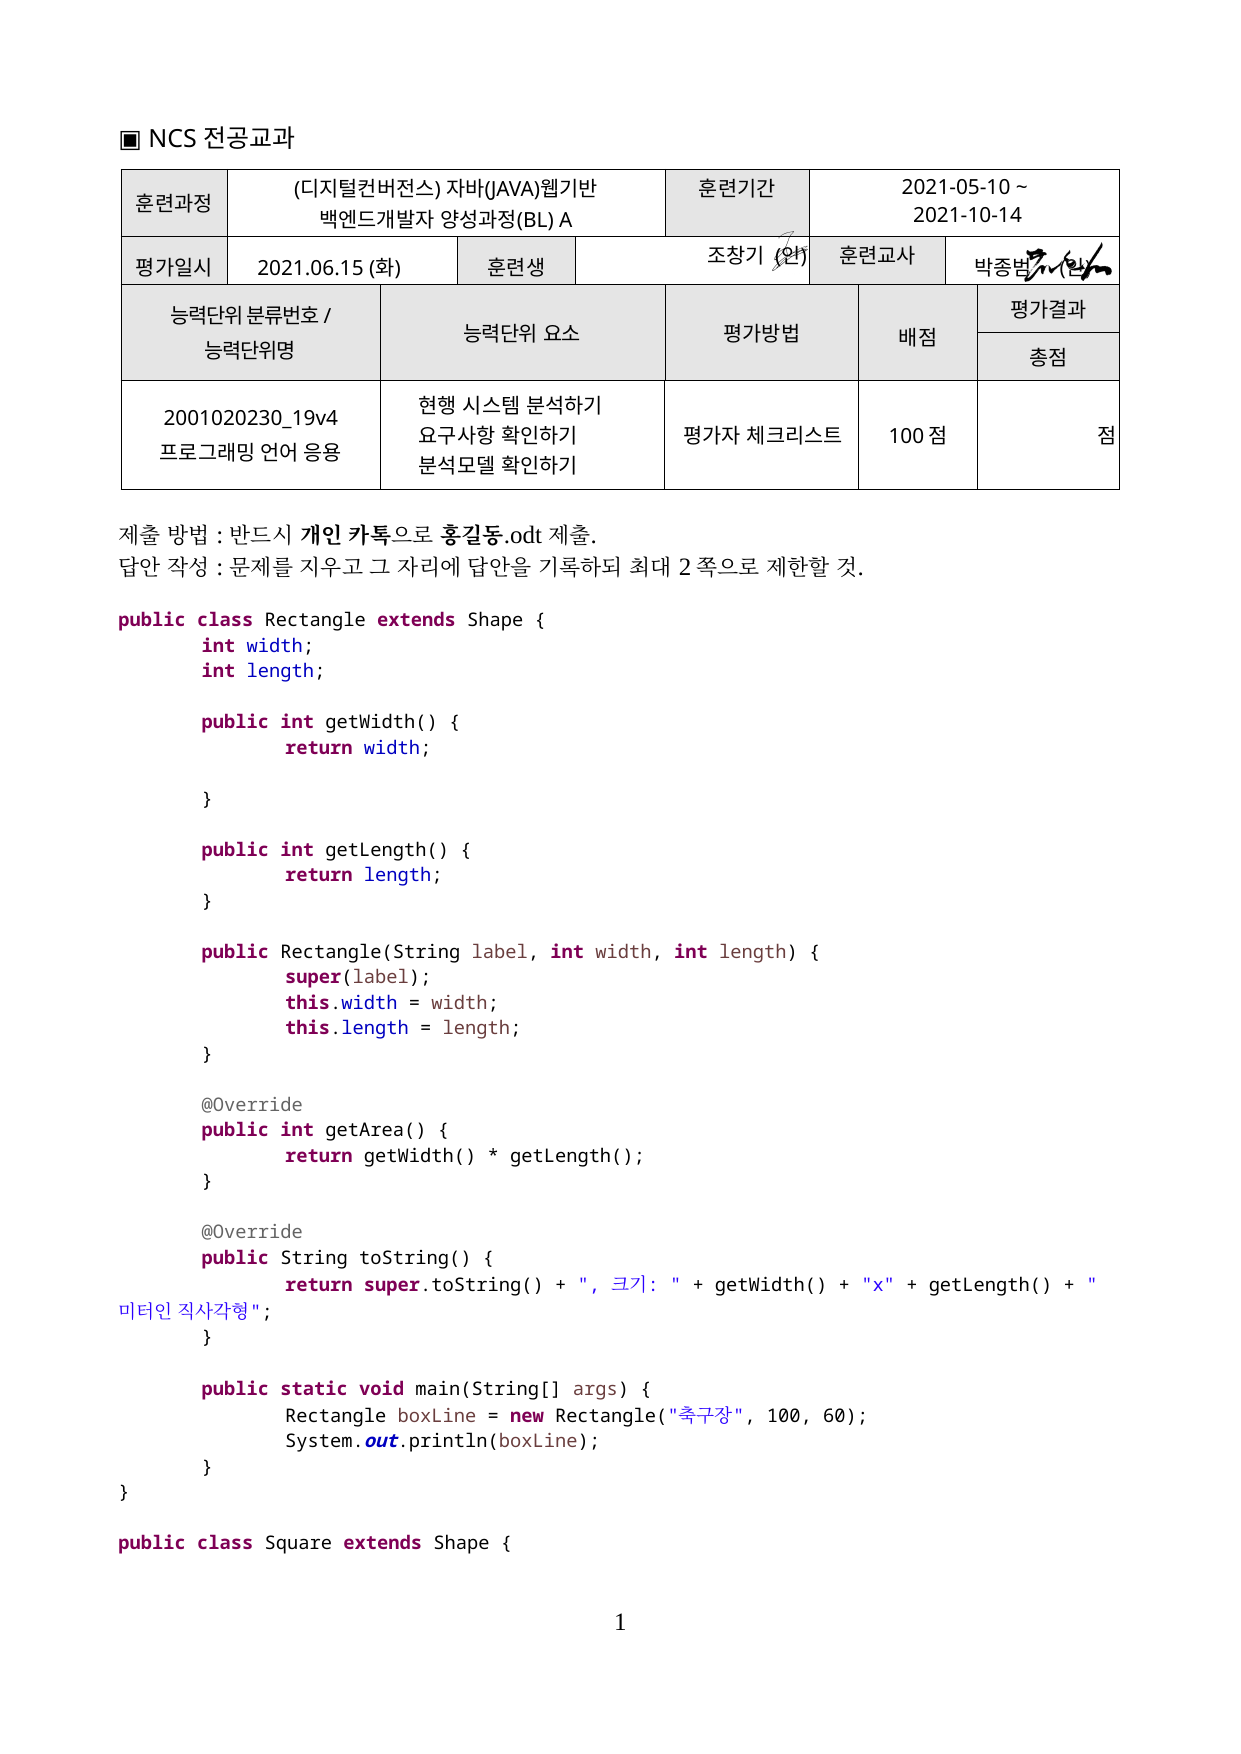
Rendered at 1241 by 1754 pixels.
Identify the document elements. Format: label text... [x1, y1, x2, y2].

text return super.toString() + ", 크기: " + getWidth() + "x" + getLength() + "미터인 직사각형"; [118, 1270, 1122, 1324]
text int length; [118, 657, 1122, 683]
table_cell 훈련생 [458, 237, 575, 284]
text 제출 방법 : 반드시 개인 카톡으로 홍길동.odt 제출. [118, 518, 1122, 550]
text public Rectangle(String label, int width, int length) { [118, 938, 1122, 964]
text public class Square extends Shape { [118, 1529, 1122, 1555]
text @Override [118, 1219, 1122, 1244]
text int width; [118, 632, 1122, 657]
table_header 훈련과정 [122, 170, 227, 236]
text } [118, 1324, 1122, 1349]
table_header 훈련기간 [666, 170, 809, 236]
text this.width = width; [118, 989, 1122, 1015]
text } [118, 1040, 1122, 1066]
text ▣ NCS 전공교과 [118, 118, 1122, 154]
text } [118, 1168, 1122, 1193]
table_cell 평가방법 [666, 285, 858, 380]
table_cell 박종범 (인) [946, 237, 1119, 284]
table_cell 총점 [978, 333, 1119, 380]
text public int getLength() { [118, 836, 1122, 862]
text super(label); [118, 964, 1122, 989]
text public static void main(String[] args) { [118, 1375, 1122, 1400]
table_cell 조창기 (인) [576, 237, 809, 284]
text } [118, 785, 1122, 811]
text return width; [118, 734, 1122, 759]
picture [764, 227, 814, 275]
text return getWidth() * getLength(); [118, 1142, 1122, 1168]
text } [118, 887, 1122, 913]
table_cell 2021.06.15 (화) [228, 237, 457, 284]
table_cell 점 [978, 381, 1119, 489]
table_cell 배점 [859, 285, 977, 380]
table_cell 현행 시스템 분석하기 요구사항 확인하기 분석모델 확인하기 [381, 381, 664, 489]
text } [118, 1453, 1122, 1478]
text Rectangle boxLine = new Rectangle("축구장", 100, 60); [118, 1400, 1122, 1427]
table_cell 100점 [859, 381, 977, 489]
text this.length = length; [118, 1015, 1122, 1040]
table_cell 평가자 체크리스트 [665, 381, 858, 489]
table_cell 훈련교사 [810, 237, 945, 284]
table_cell 2001020230_19v4 프로그래밍 언어 응용 [122, 381, 380, 489]
table_cell 능력단위 요소 [381, 285, 665, 380]
text return length; [118, 862, 1122, 887]
text public int getWidth() { [118, 708, 1122, 734]
table_header (디지털컨버전스) 자바(JAVA)웹기반 백엔드개발자 양성과정(BL) A [228, 170, 665, 236]
table_header 2021-05-10 ~ 2021-10-14 [810, 170, 1119, 236]
text @Override [118, 1091, 1122, 1117]
text public String toString() { [118, 1244, 1122, 1270]
text public class Rectangle extends Shape { [118, 606, 1122, 632]
picture [1022, 239, 1115, 285]
text System.out.println(boxLine); [118, 1427, 1122, 1453]
text 답안 작성 : 문제를 지우고 그 자리에 답안을 기록하되 최대 2쪽으로 제한할 것. [118, 550, 1122, 581]
table_cell 평가일시 [122, 237, 227, 284]
table_cell 평가결과 [978, 285, 1119, 332]
table_cell 능력단위 분류번호 / 능력단위명 [122, 285, 380, 380]
text } [118, 1478, 1122, 1504]
text public int getArea() { [118, 1117, 1122, 1142]
